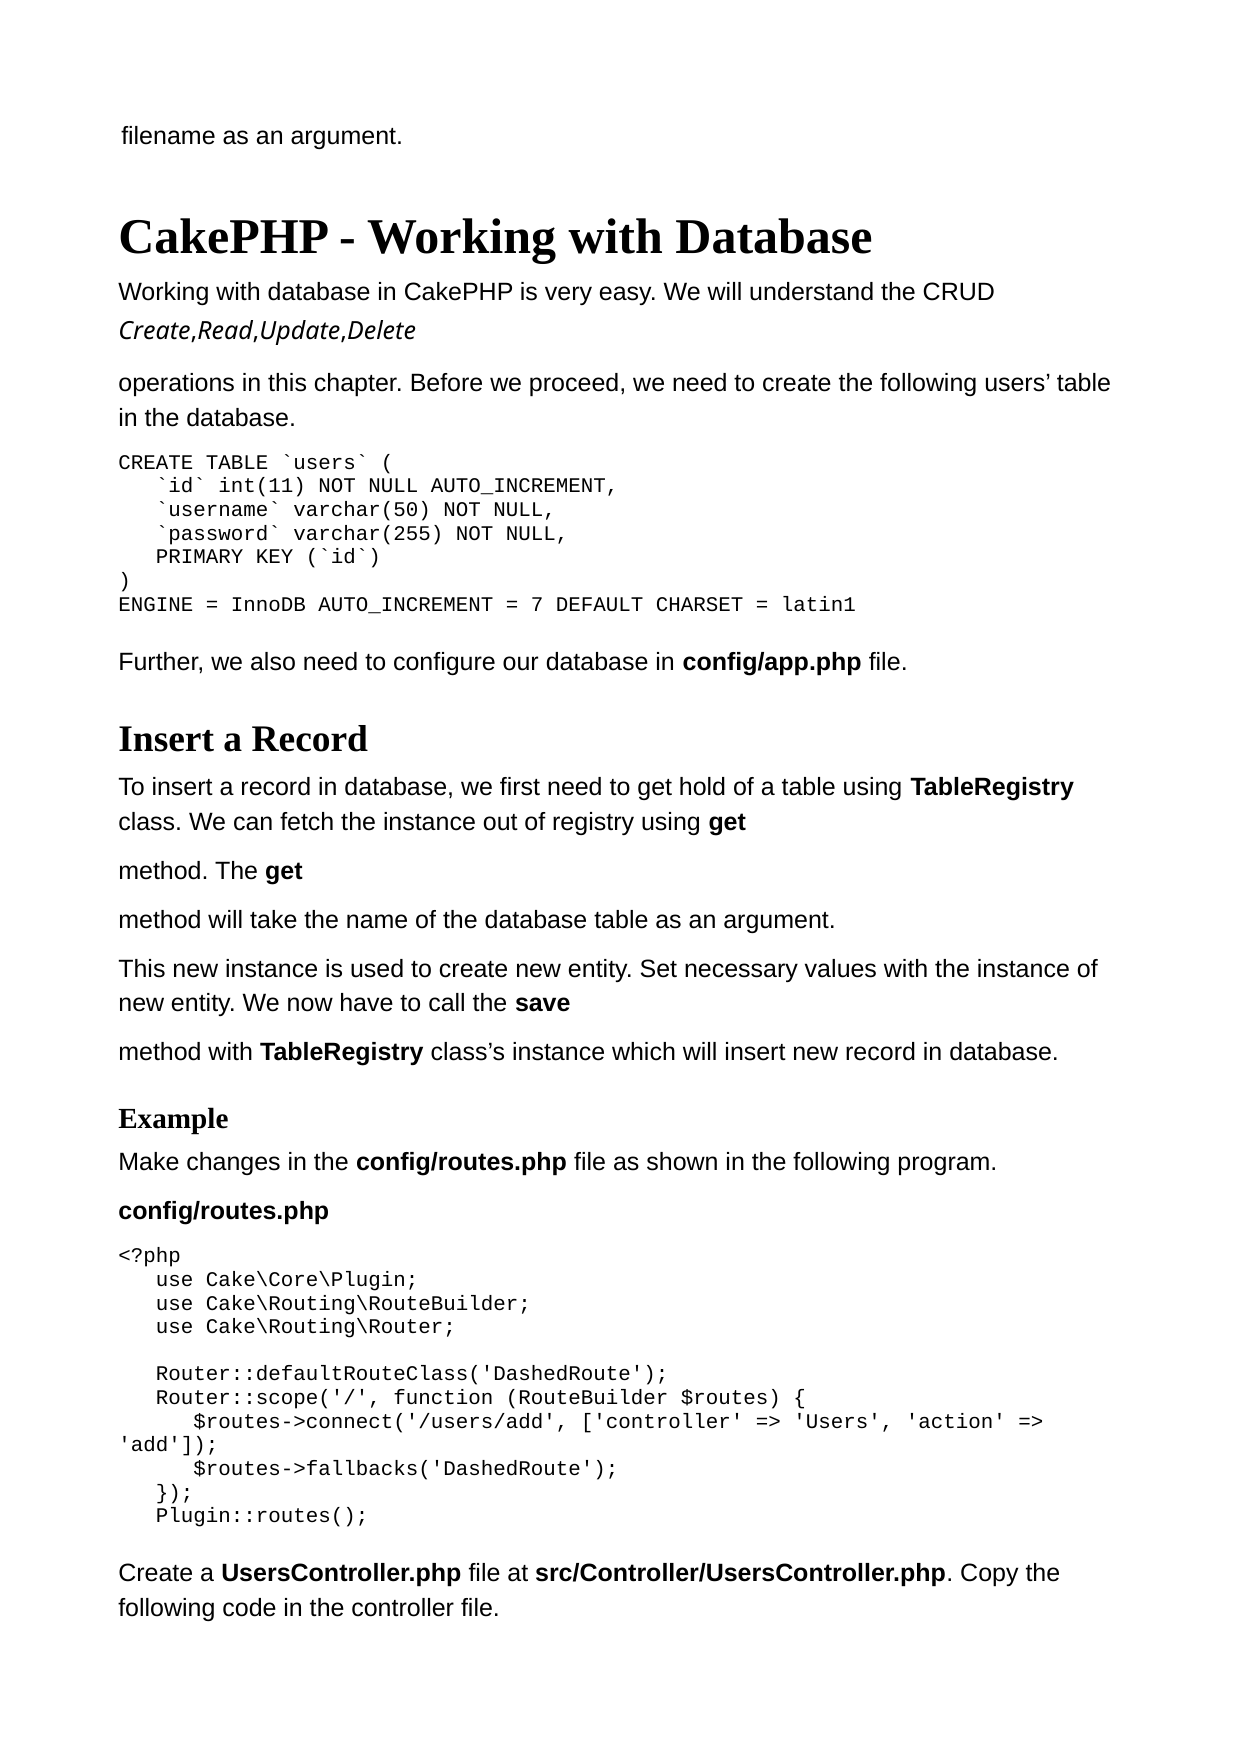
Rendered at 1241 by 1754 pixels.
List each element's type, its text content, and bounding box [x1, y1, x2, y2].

subtitle Insert a Record [118, 717, 1122, 760]
text method with TableRegistry class’s instance which will insert new record in database. [118, 1037, 1122, 1066]
text Router::defaultRouteClass('DashedRoute'); [118, 1363, 1122, 1387]
text PRIMARY KEY (`id`) [118, 546, 1122, 570]
text `username` varchar(50) NOT NULL, [118, 499, 1122, 523]
text use Cake\Routing\RouteBuilder; [118, 1292, 1122, 1316]
text }); [118, 1482, 1122, 1505]
text $routes->connect('/users/add', ['controller' => 'Users', 'action' => 'add']); [118, 1411, 1122, 1458]
text use Cake\Core\Plugin; [118, 1269, 1122, 1292]
subtitle Example [118, 1101, 1122, 1134]
text Router::scope('/', function (RouteBuilder $routes) { [118, 1387, 1122, 1411]
text config/routes.php [118, 1196, 1122, 1225]
text ) [118, 570, 1122, 593]
text ENGINE = InnoDB AUTO_INCREMENT = 7 DEFAULT CHARSET = latin1 [118, 593, 1122, 617]
text Further, we also need to configure our database in config/app.php file. [118, 647, 1122, 675]
text To insert a record in database, we first need to get hold of a table using TableRegistry class. We can fetch the instance out of registry using get [118, 772, 1122, 835]
text method will take the name of the database table as an argument. [118, 905, 1122, 933]
text Create a UsersController.php file at src/Controller/UsersController.php. Copy the following code in the controller file. [118, 1558, 1122, 1622]
text Make changes in the config/routes.php file as shown in the following program. [118, 1147, 1122, 1176]
text method. The get [118, 856, 1122, 884]
text <?php [118, 1245, 1122, 1269]
text This new instance is used to create new entity. Set necessary values with the instance of new entity. We now have to call the save [118, 954, 1122, 1017]
text `id` int(11) NOT NULL AUTO_INCREMENT, [118, 475, 1122, 499]
text use Cake\Routing\Router; [118, 1316, 1122, 1340]
subtitle CakePHP - Working with Database [118, 207, 1122, 265]
text `password` varchar(255) NOT NULL, [118, 523, 1122, 546]
text $routes->fallbacks('DashedRoute'); [118, 1458, 1122, 1482]
text operations in this chapter. Before we proceed, we need to create the following users’ table in the database. [118, 368, 1122, 431]
text Working with database in CakePHP is very easy. We will understand the CRUD Create,Read,Update,Delete [118, 277, 1122, 347]
text Plugin::routes(); [118, 1505, 1122, 1529]
table_header filename as an argument. [118, 118, 1122, 182]
text CREATE TABLE `users` ( [118, 452, 1122, 475]
